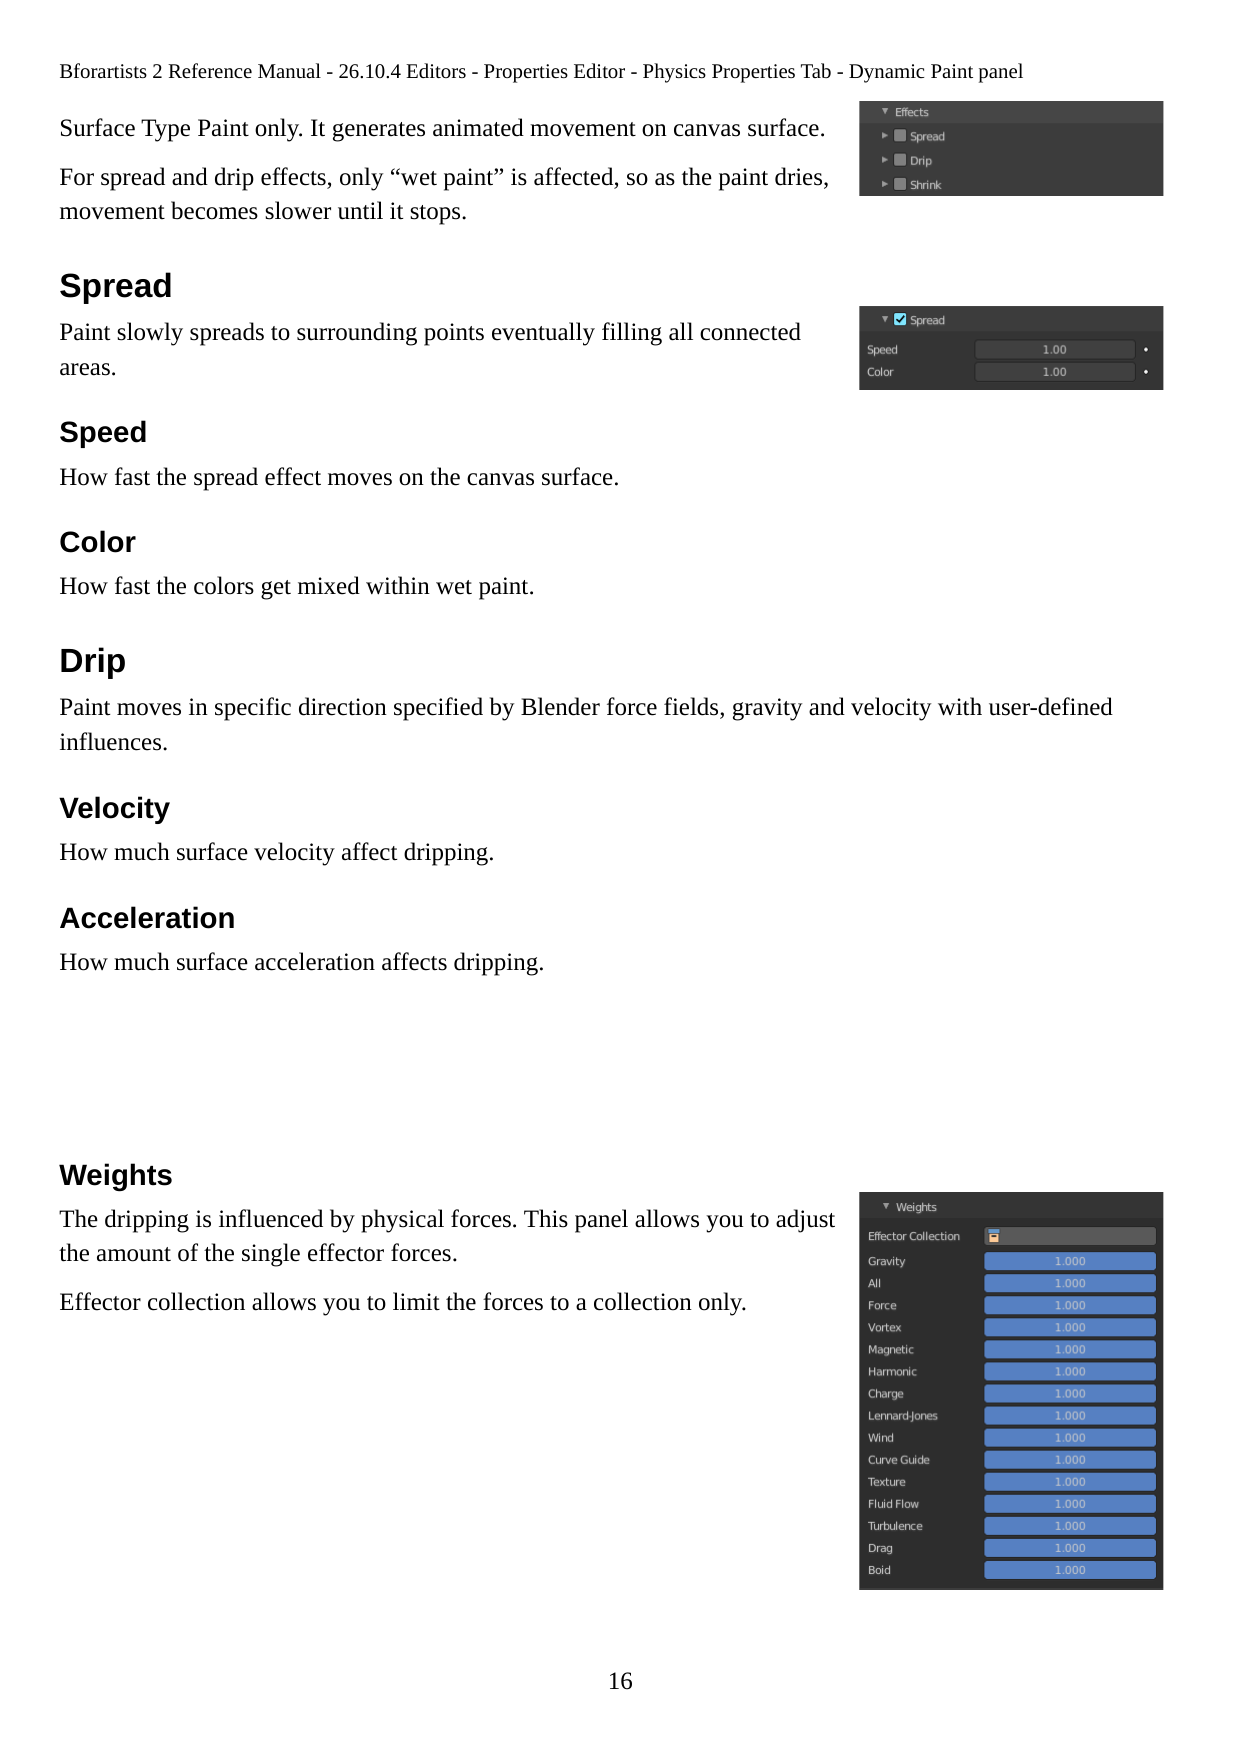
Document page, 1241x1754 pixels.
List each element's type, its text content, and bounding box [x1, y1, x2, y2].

text How fast the colors get mixed within wet paint. [59, 571, 1181, 600]
text How fast the spread effect moves on the canvas surface. [59, 462, 1181, 490]
text Paint slowly spreads to surrounding points eventually filling all connected areas. [59, 317, 859, 380]
subtitle Acceleration [59, 901, 1181, 934]
text The dripping is influenced by physical forces. This panel allows you to adjust the amount of the single effector forces. [59, 1204, 859, 1267]
text For spread and drip effects, only “wet paint” is affected, so as the paint dries, movement becomes slower until it stops. [59, 162, 1181, 225]
picture [859, 101, 1164, 196]
text Surface Type Paint only. It generates animated movement on canvas surface. [59, 113, 859, 141]
subtitle Color [59, 525, 1181, 559]
subtitle Drip [59, 641, 1181, 680]
subtitle Weights [59, 1158, 1181, 1191]
text How much surface velocity affect dripping. [59, 837, 1181, 866]
subtitle Velocity [59, 791, 1181, 824]
text Effector collection allows you to limit the forces to a collection only. [59, 1287, 859, 1316]
picture [859, 306, 1164, 390]
text Paint moves in specific direction specified by Blender force fields, gravity and velocity with user-defined influences. [59, 692, 1181, 756]
subtitle Spread [59, 266, 1181, 305]
subtitle Speed [59, 415, 1181, 449]
text How much surface acceleration affects dripping. [59, 947, 1181, 976]
picture [859, 1192, 1164, 1590]
